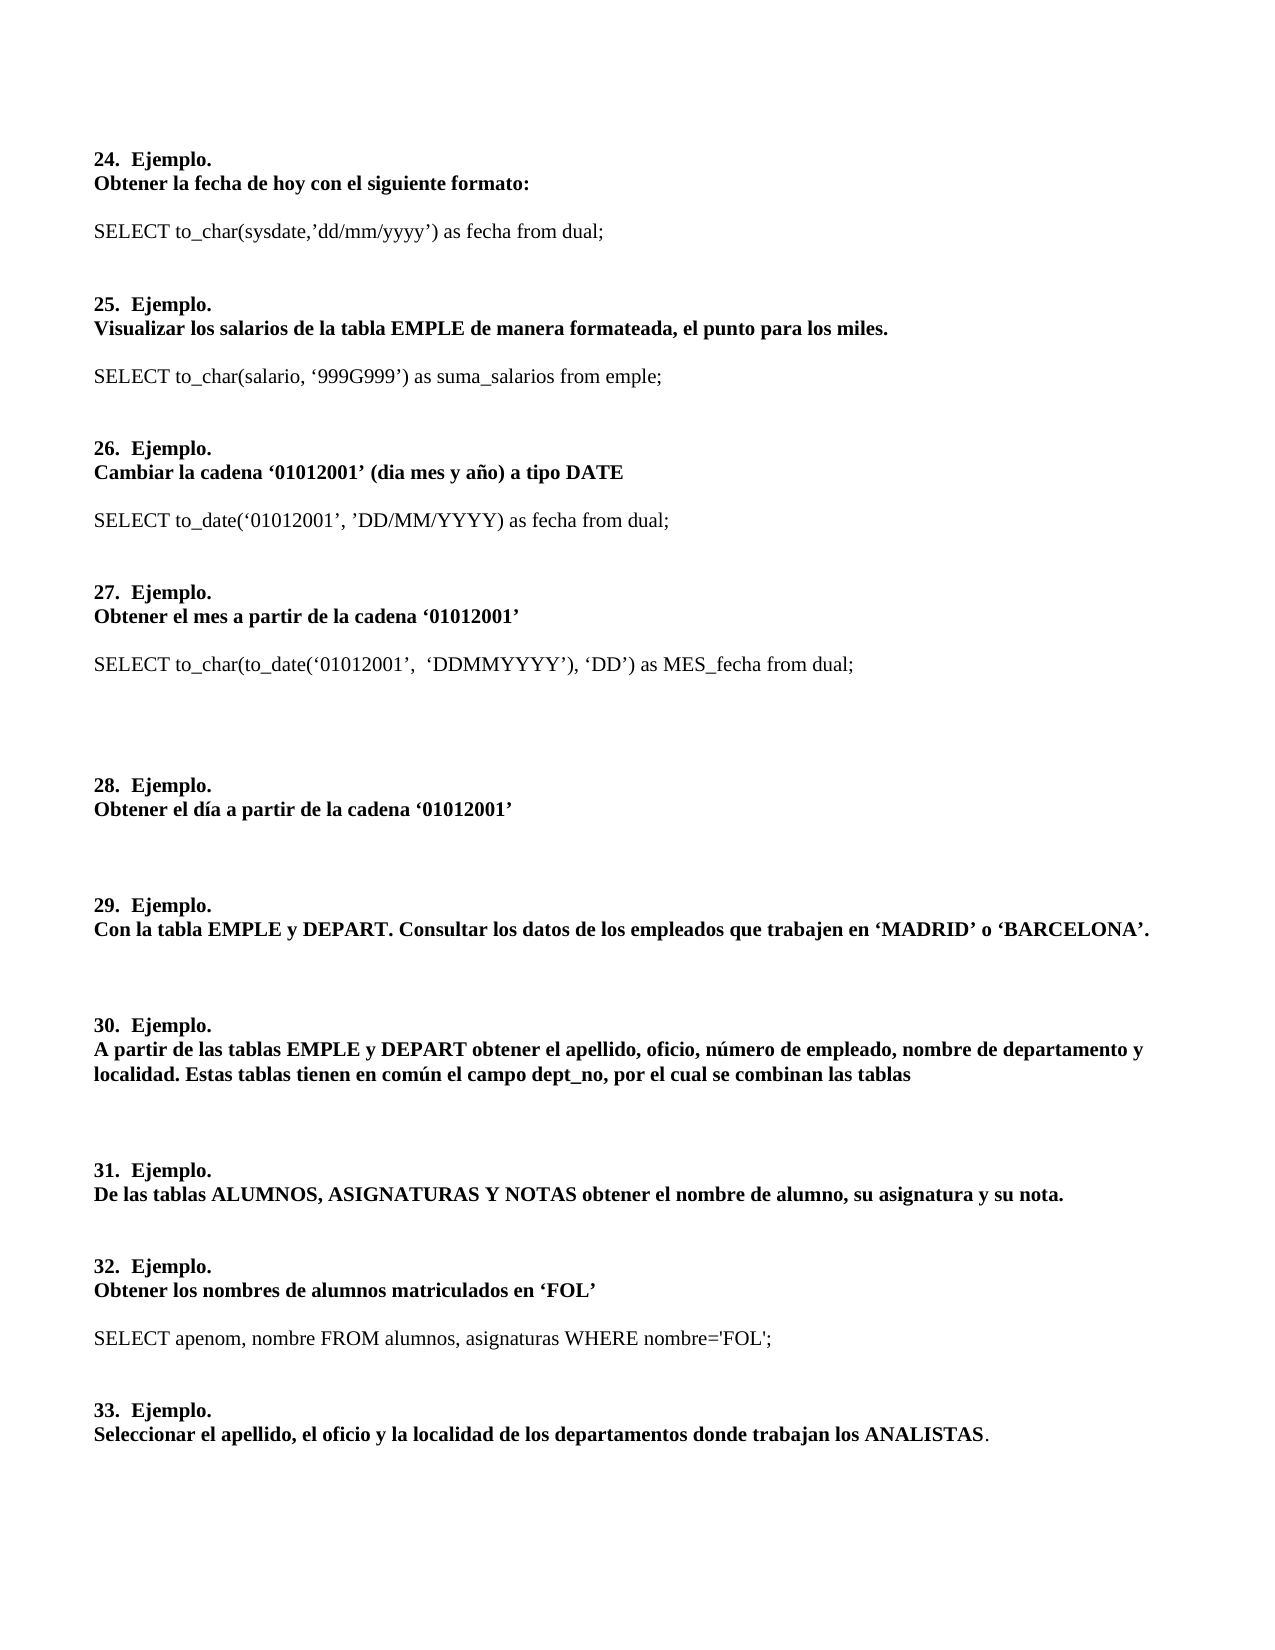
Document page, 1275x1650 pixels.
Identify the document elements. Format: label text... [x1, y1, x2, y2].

list Ejemplo. [94, 773, 1181, 797]
list Ejemplo. [94, 1013, 1181, 1037]
text Visualizar los salarios de la tabla EMPLE de manera formateada, el punto para los miles. [94, 316, 1181, 339]
text SELECT apenom, nombre FROM alumnos, asignaturas WHERE nombre='FOL'; [94, 1326, 1181, 1350]
text Obtener el mes a partir de la cadena ‘01012001’ [94, 604, 1181, 628]
text Con la tabla EMPLE y DEPART. Consultar los datos de los empleados que trabajen en ‘MADRID’ o ‘BARCELONA’. [94, 917, 1181, 941]
list Ejemplo. [94, 291, 1181, 316]
text SELECT to_char(sysdate,’dd/mm/yyyy’) as fecha from dual; [94, 219, 1181, 243]
list Ejemplo. [94, 147, 1181, 171]
text A partir de las tablas EMPLE y DEPART obtener el apellido, oficio, número de empleado, nombre de departamento y localidad. Estas tablas tienen en común el campo dept_no, por el cual se combinan las tablas [94, 1037, 1181, 1086]
text Obtener la fecha de hoy con el siguiente formato: [94, 171, 1181, 195]
text SELECT to_date(‘01012001’, ’DD/MM/YYYY) as fecha from dual; [94, 508, 1181, 532]
list Ejemplo. [94, 1158, 1181, 1182]
text Seleccionar el apellido, el oficio y la localidad de los departamentos donde trabajan los ANALISTAS. [94, 1422, 1181, 1446]
text SELECT to_char(to_date(‘01012001’, ‘DDMMYYYY’), ‘DD’) as MES_fecha from dual; [94, 652, 1181, 676]
text Obtener el día a partir de la cadena ‘01012001’ [94, 797, 1181, 821]
text Cambiar la cadena ‘01012001’ (dia mes y año) a tipo DATE [94, 460, 1181, 484]
list Ejemplo. [94, 580, 1181, 604]
list Ejemplo. [94, 436, 1181, 460]
text De las tablas ALUMNOS, ASIGNATURAS Y NOTAS obtener el nombre de alumno, su asignatura y su nota. [94, 1182, 1181, 1206]
list Ejemplo. [94, 1398, 1181, 1422]
text Obtener los nombres de alumnos matriculados en ‘FOL’ [94, 1278, 1181, 1302]
list Ejemplo. [94, 1254, 1181, 1278]
text SELECT to_char(salario, ‘999G999’) as suma_salarios from emple; [94, 364, 1181, 388]
list Ejemplo. [94, 893, 1181, 917]
